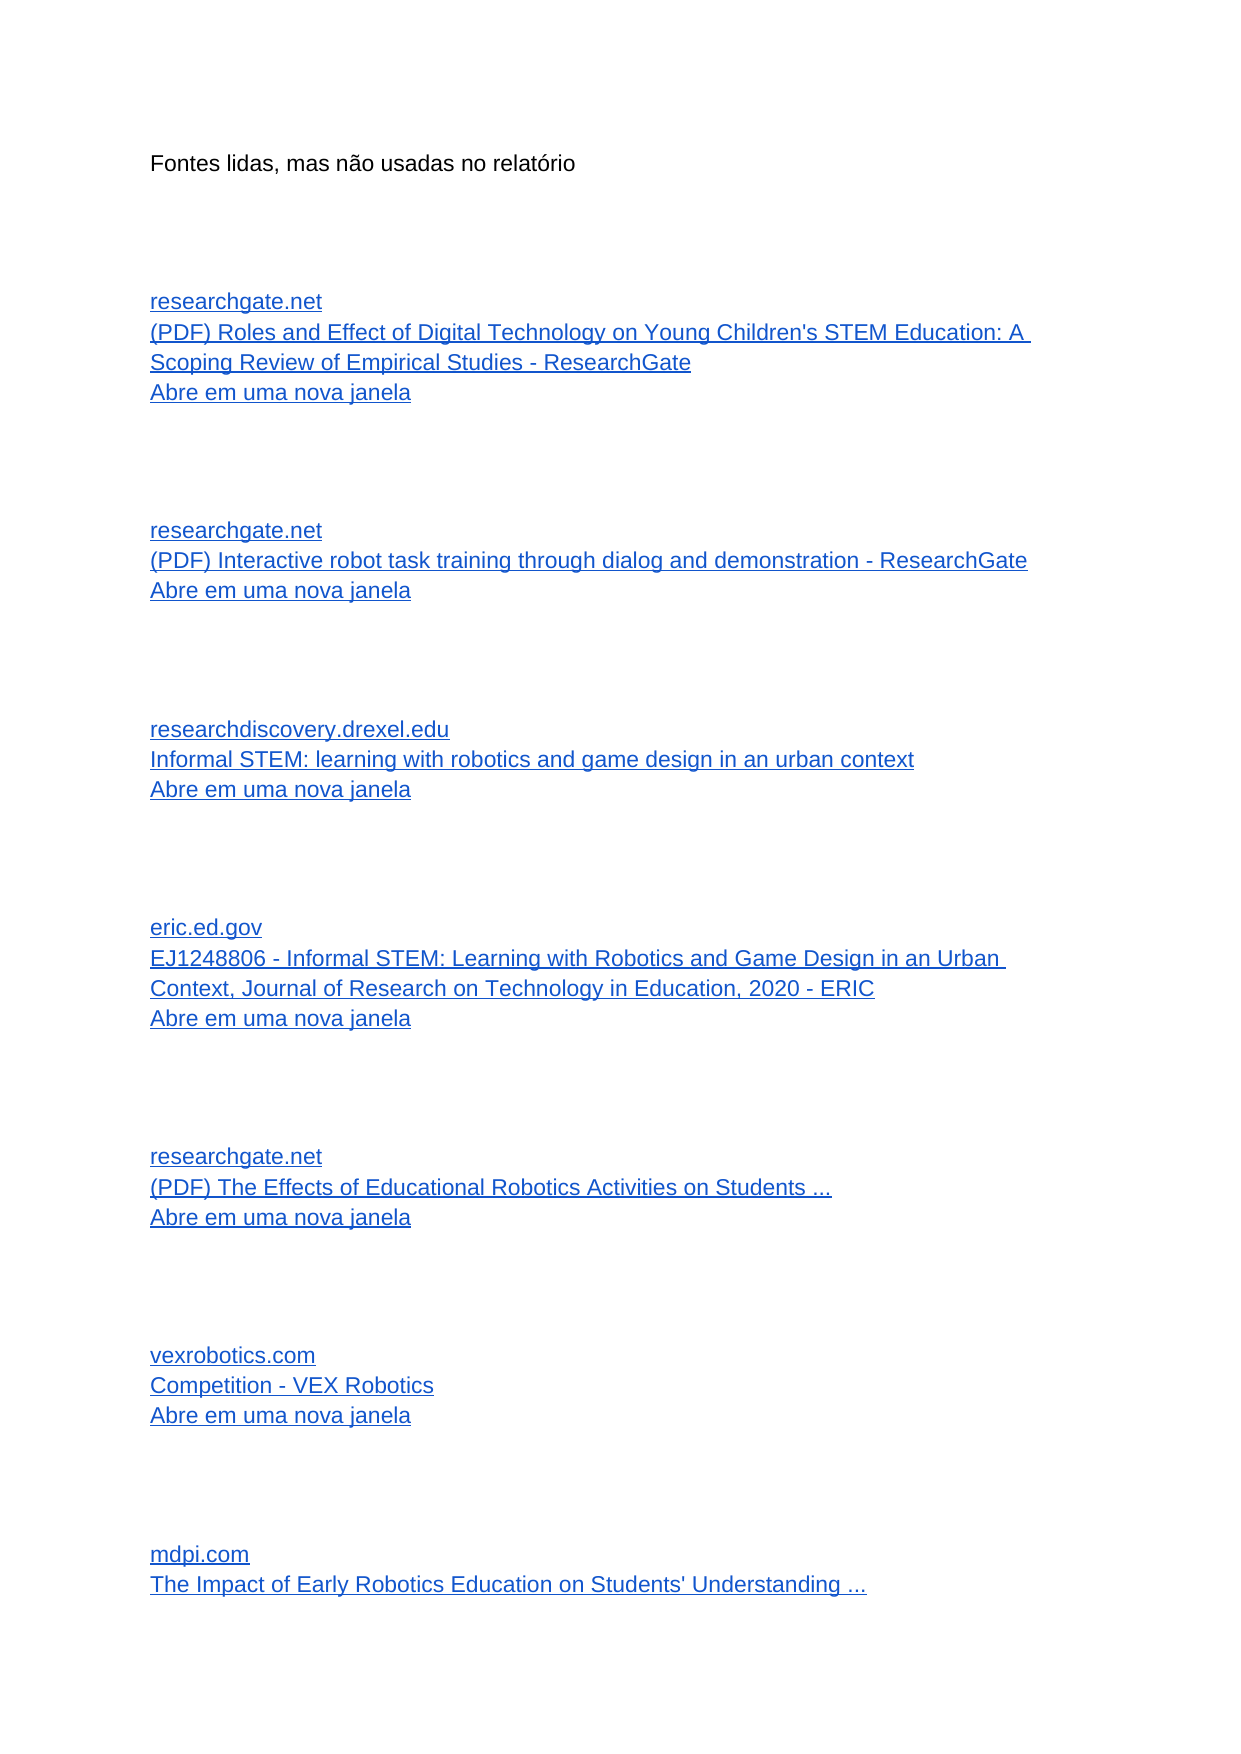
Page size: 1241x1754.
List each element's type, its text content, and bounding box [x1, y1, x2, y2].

text researchdiscovery.drexel.edu [150, 716, 1090, 742]
text EJ1248806 - Informal STEM: Learning with Robotics and Game Design in an Urban Context, Journal of Research on Technology in Education, 2020 - ERIC [150, 944, 1090, 1001]
text researchgate.net [150, 1143, 1090, 1169]
picture [150, 1233, 255, 1338]
text Competition - VEX Robotics [150, 1372, 1090, 1398]
text Abre em uma nova janela [150, 379, 1090, 405]
text (PDF) Interactive robot task training through dialog and demonstration - ResearchGate [150, 547, 1090, 574]
picture [150, 806, 255, 911]
text Abre em uma nova janela [150, 1005, 1090, 1031]
text Fontes lidas, mas não usadas no relatório [150, 150, 1090, 176]
text The Impact of Early Robotics Education on Students' Understanding ... [150, 1571, 1090, 1597]
text vexrobotics.com [150, 1342, 1090, 1368]
picture [150, 1432, 255, 1537]
text Informal STEM: learning with robotics and game design in an urban context [150, 746, 1090, 772]
picture [150, 1035, 255, 1140]
picture [150, 180, 255, 285]
text Abre em uma nova janela [150, 577, 1090, 604]
text researchgate.net [150, 517, 1090, 543]
text Abre em uma nova janela [150, 776, 1090, 802]
text (PDF) The Effects of Educational Robotics Activities on Students ... [150, 1173, 1090, 1200]
text eric.ed.gov [150, 914, 1090, 941]
text (PDF) Roles and Effect of Digital Technology on Young Children's STEM Education: A Scoping Review of Empirical Studies - ResearchGate [150, 318, 1090, 375]
text Abre em uma nova janela [150, 1402, 1090, 1429]
picture [150, 409, 255, 514]
text researchgate.net [150, 288, 1090, 314]
text mdpi.com [150, 1541, 1090, 1567]
picture [150, 607, 255, 712]
text Abre em uma nova janela [150, 1204, 1090, 1230]
